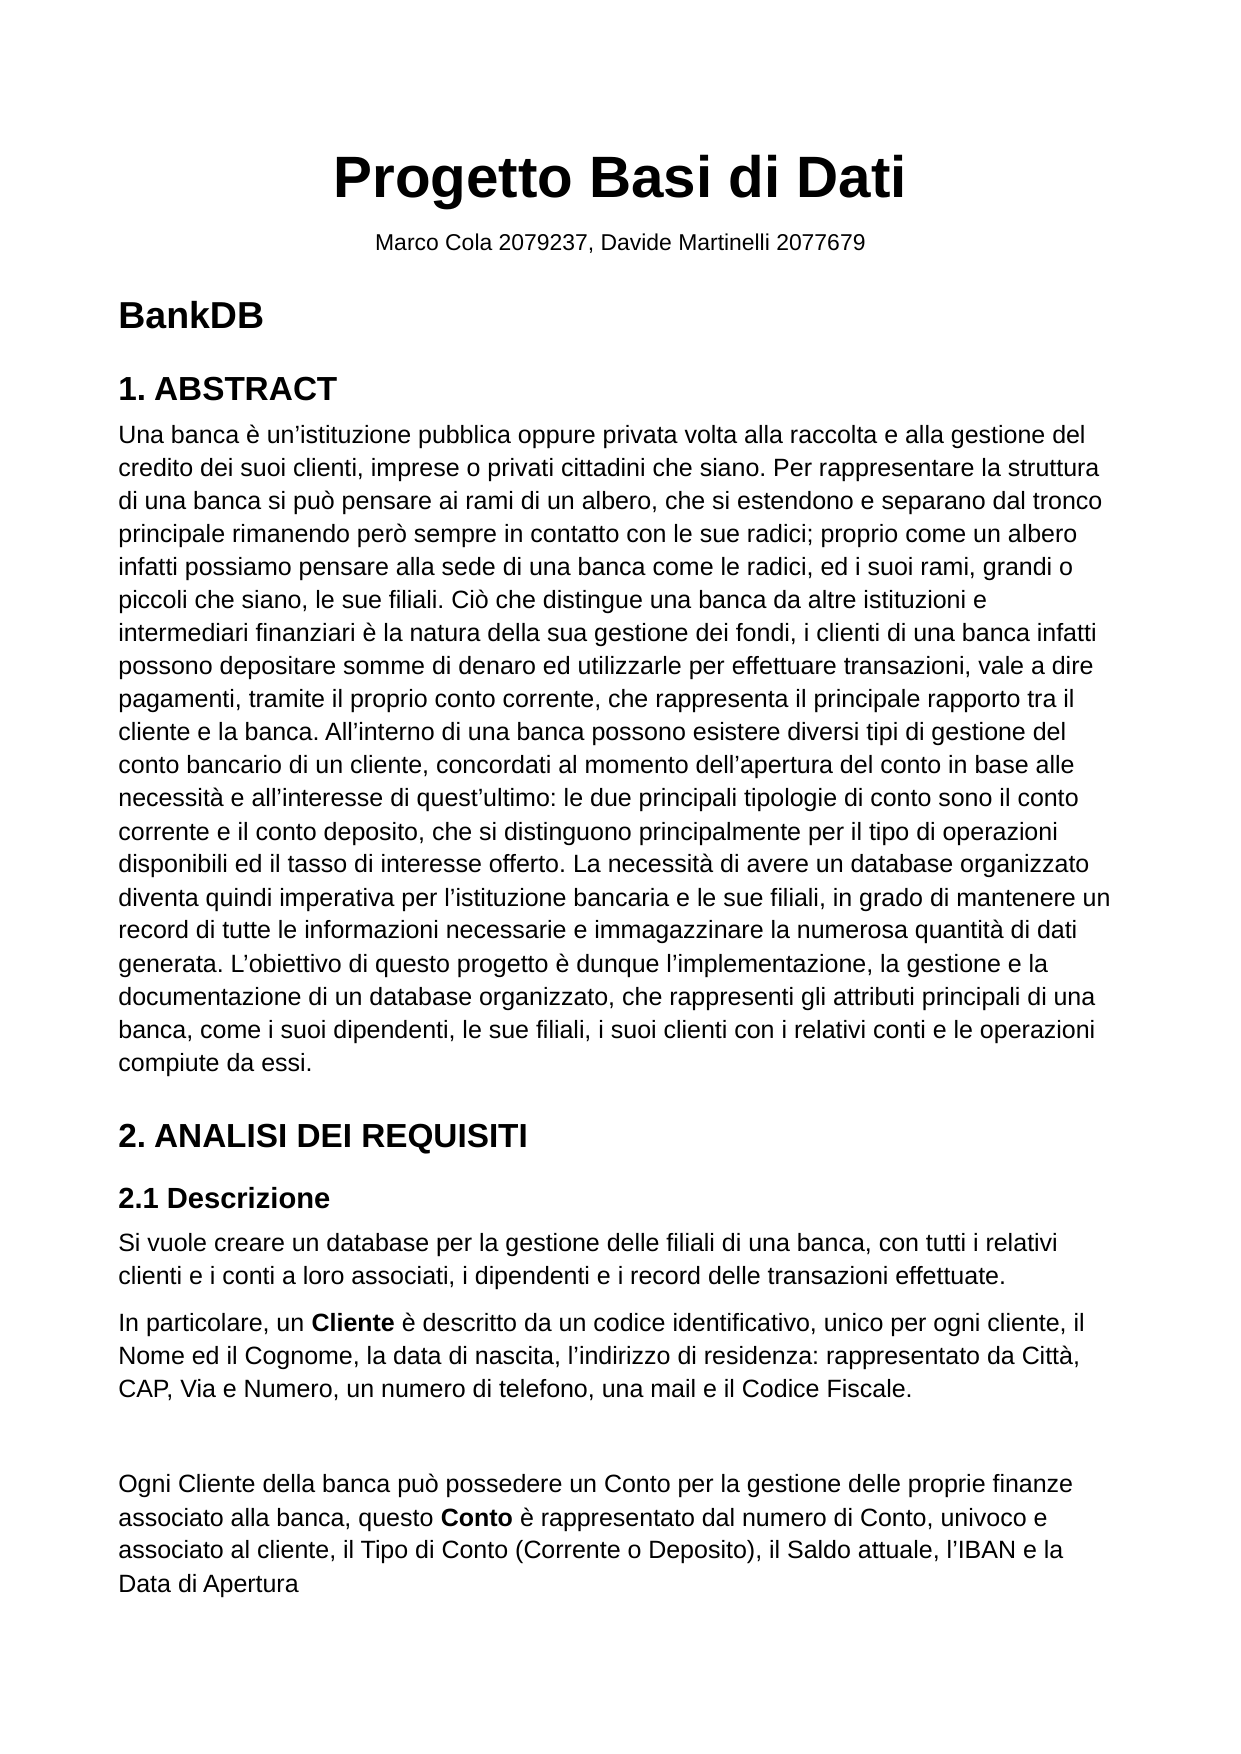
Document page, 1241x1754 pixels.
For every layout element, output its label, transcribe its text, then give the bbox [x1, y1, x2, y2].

text Si vuole creare un database per la gestione delle filiali di una banca, con tutti i relativi clienti e i conti a loro associati, i dipendenti e i record delle transazioni effettuate. [118, 1228, 1122, 1289]
text In particolare, un Cliente è descritto da un codice identificativo, unico per ogni cliente, il Nome ed il Cognome, la data di nascita, l’indirizzo di residenza: rappresentato da Città, CAP, Via e Numero, un numero di telefono, una mail e il Codice Fiscale. [118, 1308, 1122, 1403]
subtitle 1. ABSTRACT [118, 369, 1122, 408]
title Progetto Basi di Dati [118, 143, 1122, 210]
text Una banca è un’istituzione pubblica oppure privata volta alla raccolta e alla gestione del credito dei suoi clienti, imprese o privati cittadini che siano. Per rappresentare la struttura di una banca si può pensare ai rami di un albero, che si estendono e separano dal tronco principale rimanendo però sempre in contatto con le sue radici; proprio come un albero infatti possiamo pensare alla sede di una banca come le radici, ed i suoi rami, grandi o piccoli che siano, le sue filiali. Ciò che distingue una banca da altre istituzioni e intermediari finanziari è la natura della sua gestione dei fondi, i clienti di una banca infatti possono depositare somme di denaro ed utilizzarle per effettuare transazioni, vale a dire pagamenti, tramite il proprio conto corrente, che rappresenta il principale rapporto tra il cliente e la banca. All’interno di una banca possono esistere diversi tipi di gestione del conto bancario di un cliente, concordati al momento dell’apertura del conto in base alle necessità e all’interesse di quest’ultimo: le due principali tipologie di conto sono il conto corrente e il conto deposito, che si distinguono principalmente per il tipo di operazioni disponibili ed il tasso di interesse offerto. La necessità di avere un database organizzato diventa quindi imperativa per l’istituzione bancaria e le sue filiali, in grado di mantenere un record di tutte le informazioni necessarie e immagazzinare la numerosa quantità di dati generata. L’obiettivo di questo progetto è dunque l’implementazione, la gestione e la documentazione di un database organizzato, che rappresenti gli attributi principali di una banca, come i suoi dipendenti, le sue filiali, i suoi clienti con i relativi conti e le operazioni compiute da essi. [118, 420, 1122, 1076]
text Ogni Cliente della banca può possedere un Conto per la gestione delle proprie finanze associato alla banca, questo Conto è rappresentato dal numero di Conto, univoco e associato al cliente, il Tipo di Conto (Corrente o Deposito), il Saldo attuale, l’IBAN e la Data di Apertura [118, 1469, 1122, 1597]
subtitle Marco Cola 2079237, Davide Martinelli 2077679 [118, 229, 1122, 255]
subtitle 2. ANALISI DEI REQUISITI [118, 1116, 1122, 1154]
subtitle BankDB [118, 293, 1122, 336]
subtitle 2.1 Descrizione [118, 1182, 1122, 1215]
